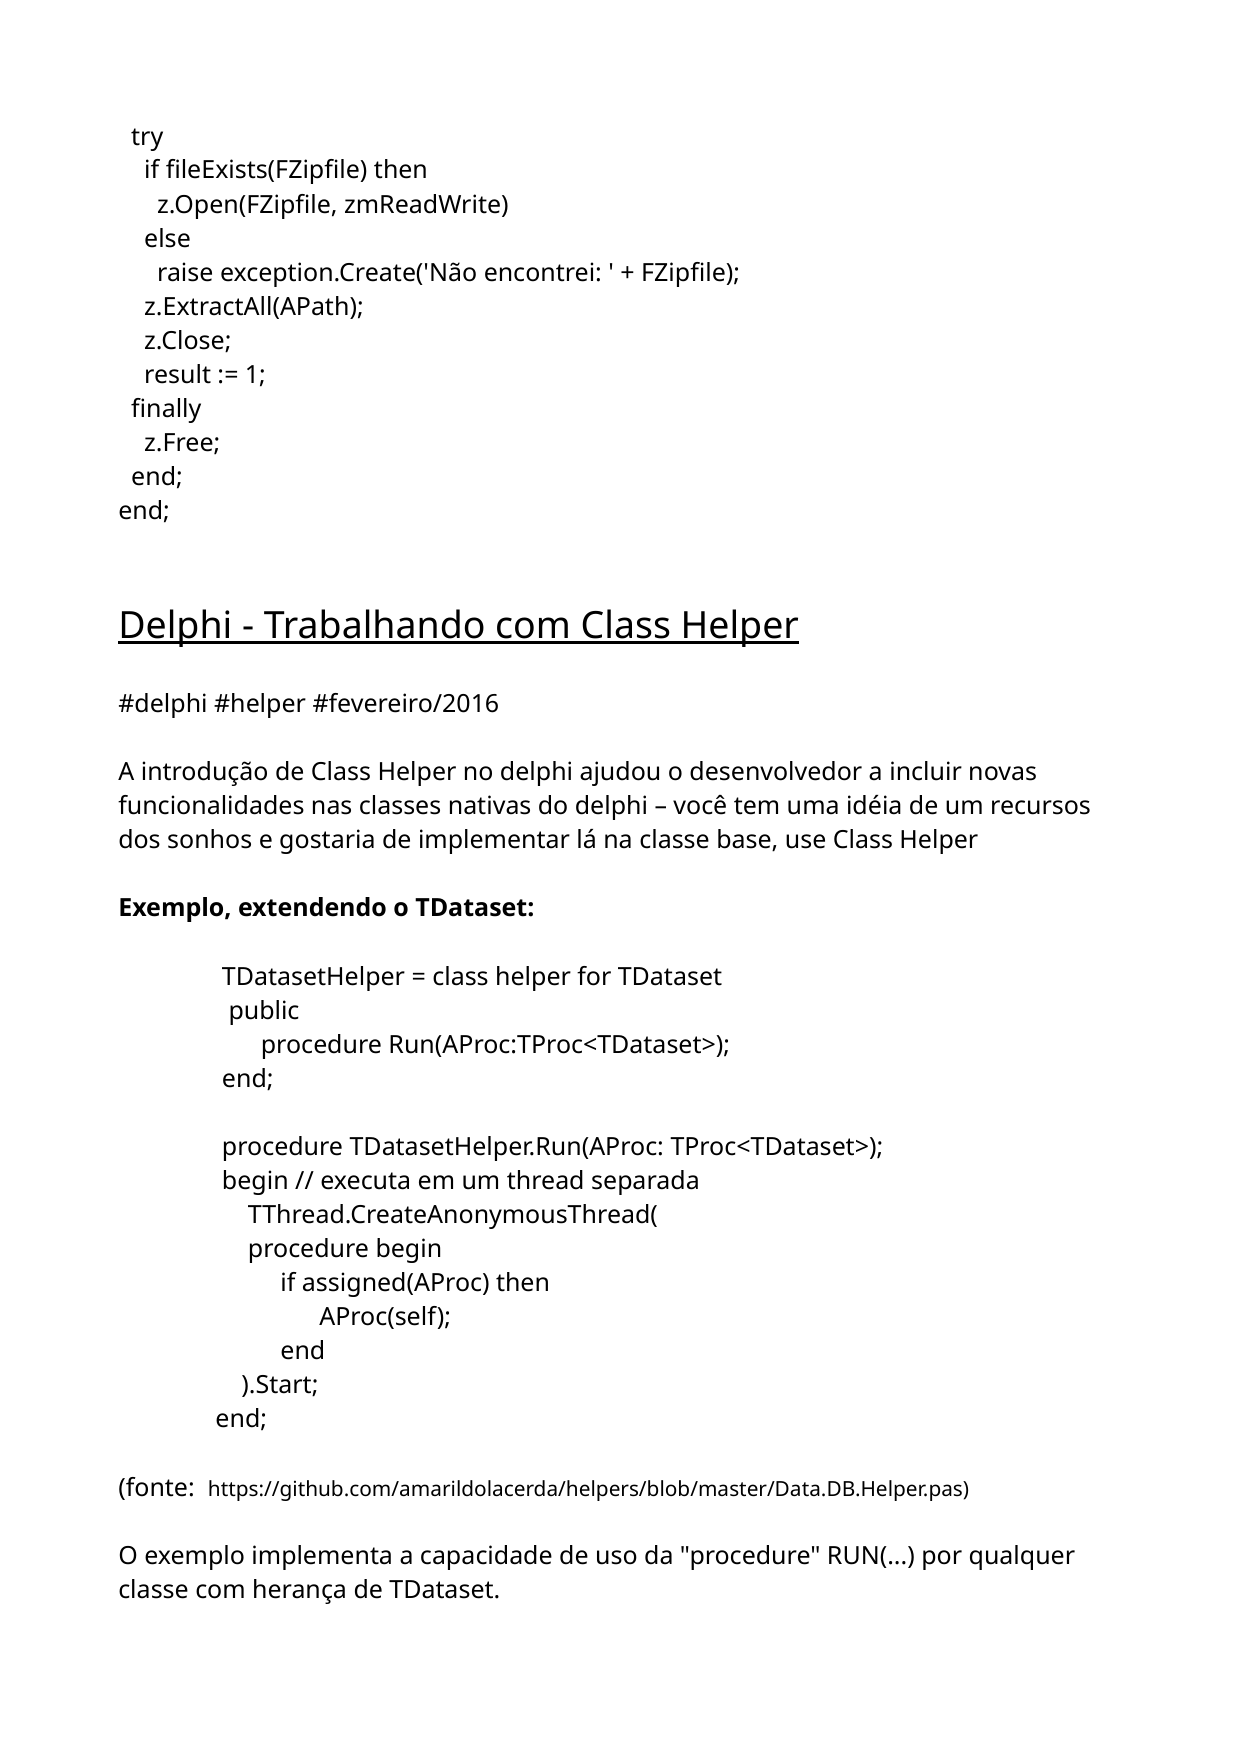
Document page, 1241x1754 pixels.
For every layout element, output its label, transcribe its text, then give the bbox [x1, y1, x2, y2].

text TDatasetHelper = class helper for TDataset [118, 958, 1122, 992]
text ).Start; [118, 1367, 1122, 1401]
text raise exception.Create('Não encontrei: ' + FZipfile); [118, 254, 1122, 288]
text end [118, 1333, 1122, 1367]
text procedure Run(AProc:TProc<TDataset>); [118, 1026, 1122, 1060]
text begin // executa em um thread separada [118, 1163, 1122, 1197]
text else [118, 220, 1122, 254]
text end; [118, 493, 1122, 527]
text result := 1; [118, 357, 1122, 391]
text z.Open(FZipfile, zmReadWrite) [118, 186, 1122, 220]
text z.Free; [118, 425, 1122, 459]
text z.Close; [118, 322, 1122, 357]
text AProc(self); [118, 1299, 1122, 1333]
text public [118, 992, 1122, 1026]
text if fileExists(FZipfile) then [118, 152, 1122, 186]
text procedure TDatasetHelper.Run(AProc: TProc<TDataset>); [118, 1128, 1122, 1163]
text finally [118, 391, 1122, 425]
text Delphi - Trabalhando com Class Helper [118, 589, 1122, 652]
text procedure begin [118, 1231, 1122, 1265]
text Exemplo, extendendo o TDataset: [118, 890, 1122, 924]
text end; [118, 1401, 1122, 1435]
text (fonte: https://github.com/amarildolacerda/helpers/blob/master/Data.DB.Helper.pas) [118, 1469, 1122, 1503]
text A introdução de Class Helper no delphi ajudou o desenvolvedor a incluir novas funcionalidades nas classes nativas do delphi – você tem uma idéia de um recursos dos sonhos e gostaria de implementar lá na classe base, use Class Helper [118, 754, 1122, 856]
text #delphi #helper #fevereiro/2016 [118, 686, 1122, 720]
text end; [118, 459, 1122, 493]
text end; [118, 1060, 1122, 1094]
text try [118, 118, 1122, 152]
text if assigned(AProc) then [118, 1265, 1122, 1299]
text TThread.CreateAnonymousThread( [118, 1197, 1122, 1231]
text z.ExtractAll(APath); [118, 288, 1122, 322]
text O exemplo implementa a capacidade de uso da "procedure" RUN(...) por qualquer classe com herança de TDataset. [118, 1537, 1122, 1605]
